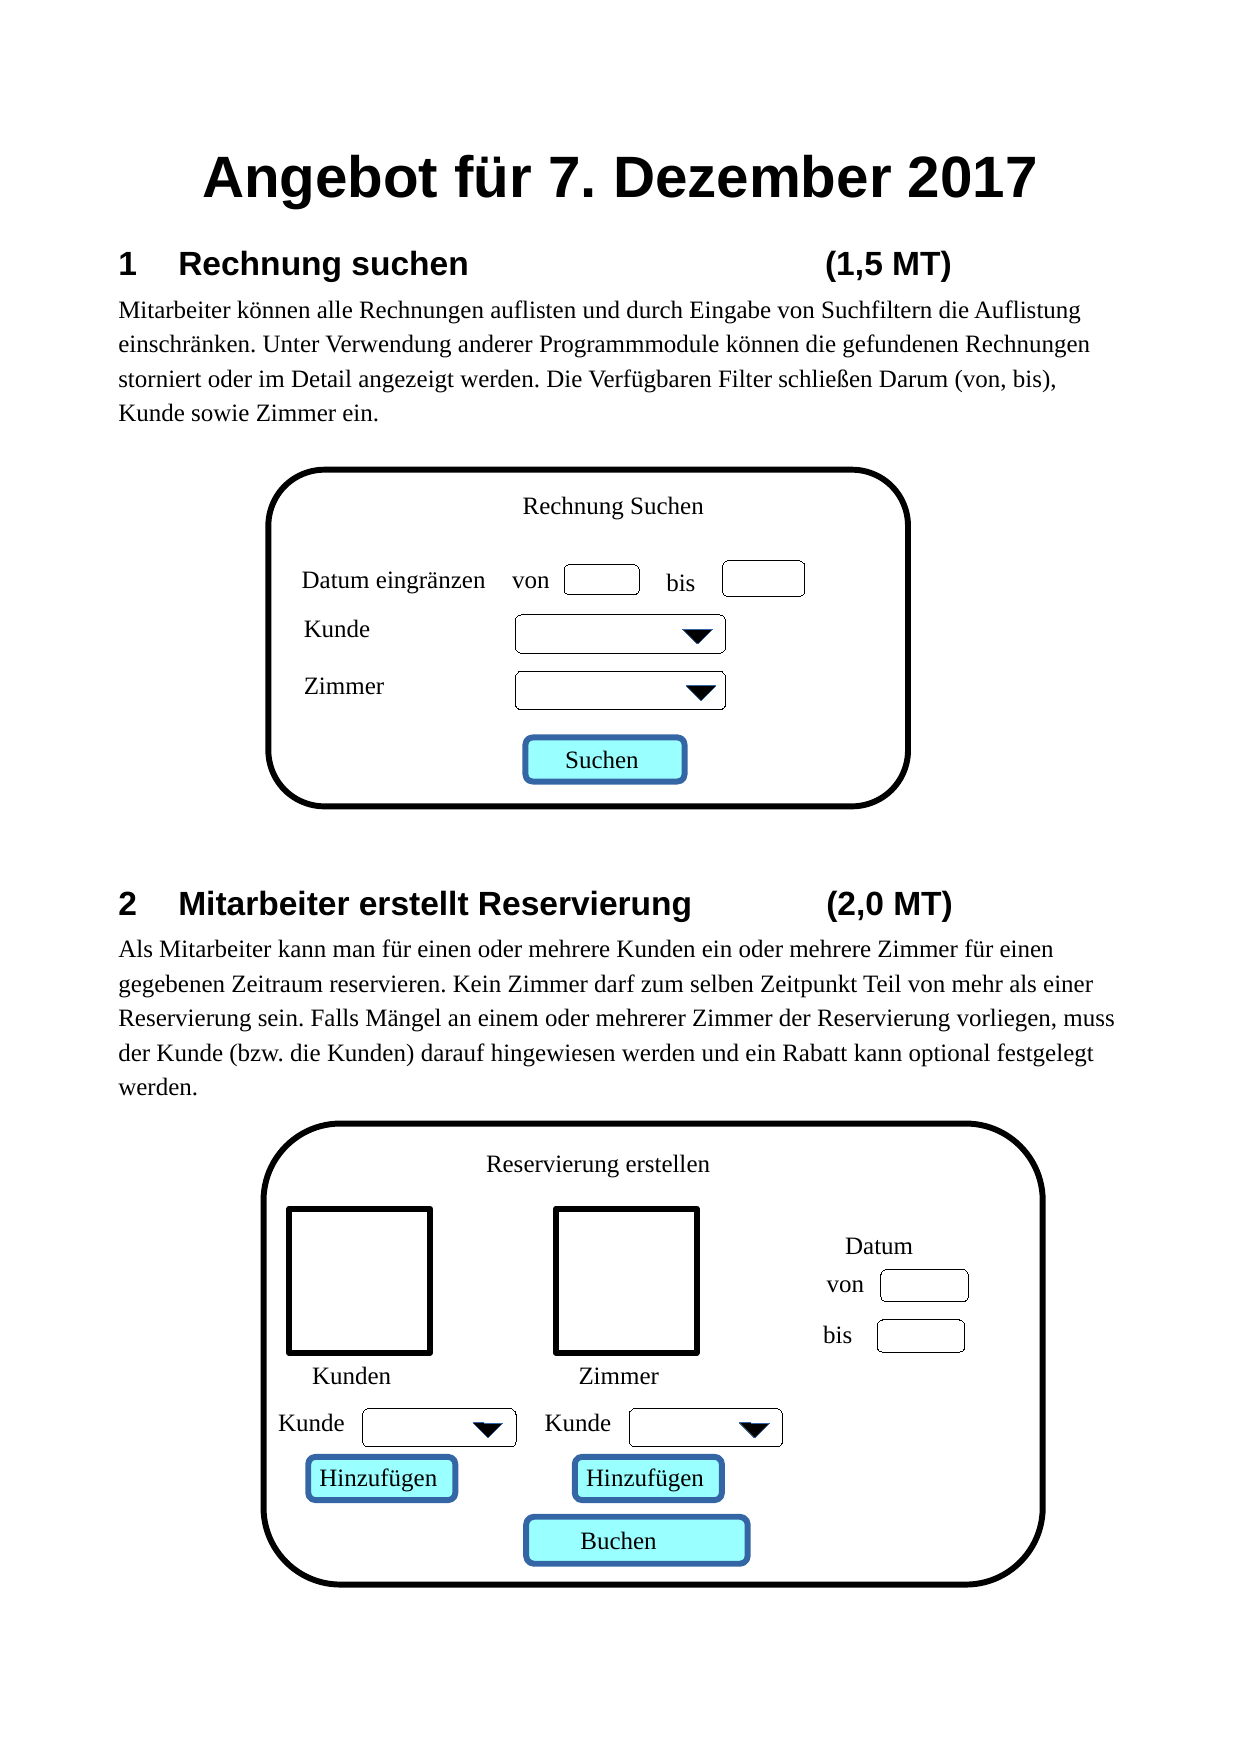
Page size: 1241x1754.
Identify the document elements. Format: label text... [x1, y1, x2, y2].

subtitle Mitarbeiter erstellt Reservierung (2,0 MT) [118, 883, 1122, 922]
text Als Mitarbeiter kann man für einen oder mehrere Kunden ein oder mehrere Zimmer für einen gegebenen Zeitraum reservieren. Kein Zimmer darf zum selben Zeitpunkt Teil von mehr als einer Reservierung sein. Falls Mängel an einem oder mehrerer Zimmer der Reservierung vorliegen, muss der Kunde (bzw. die Kunden) darauf hingewiesen werden und ein Rabatt kann optional festgelegt werden. [118, 934, 1122, 1101]
subtitle Rechnung suchen (1,5 MT) [118, 243, 1122, 282]
title Angebot für 7. Dezember 2017 [118, 143, 1122, 210]
text Mitarbeiter können alle Rechnungen auflisten und durch Eingabe von Suchfiltern die Auflistung einschränken. Unter Verwendung anderer Programmmodule können die gefundenen Rechnungen storniert oder im Detail angezeigt werden. Die Verfügbaren Filter schließen Darum (von, bis), Kunde sowie Zimmer ein. [118, 295, 1122, 427]
